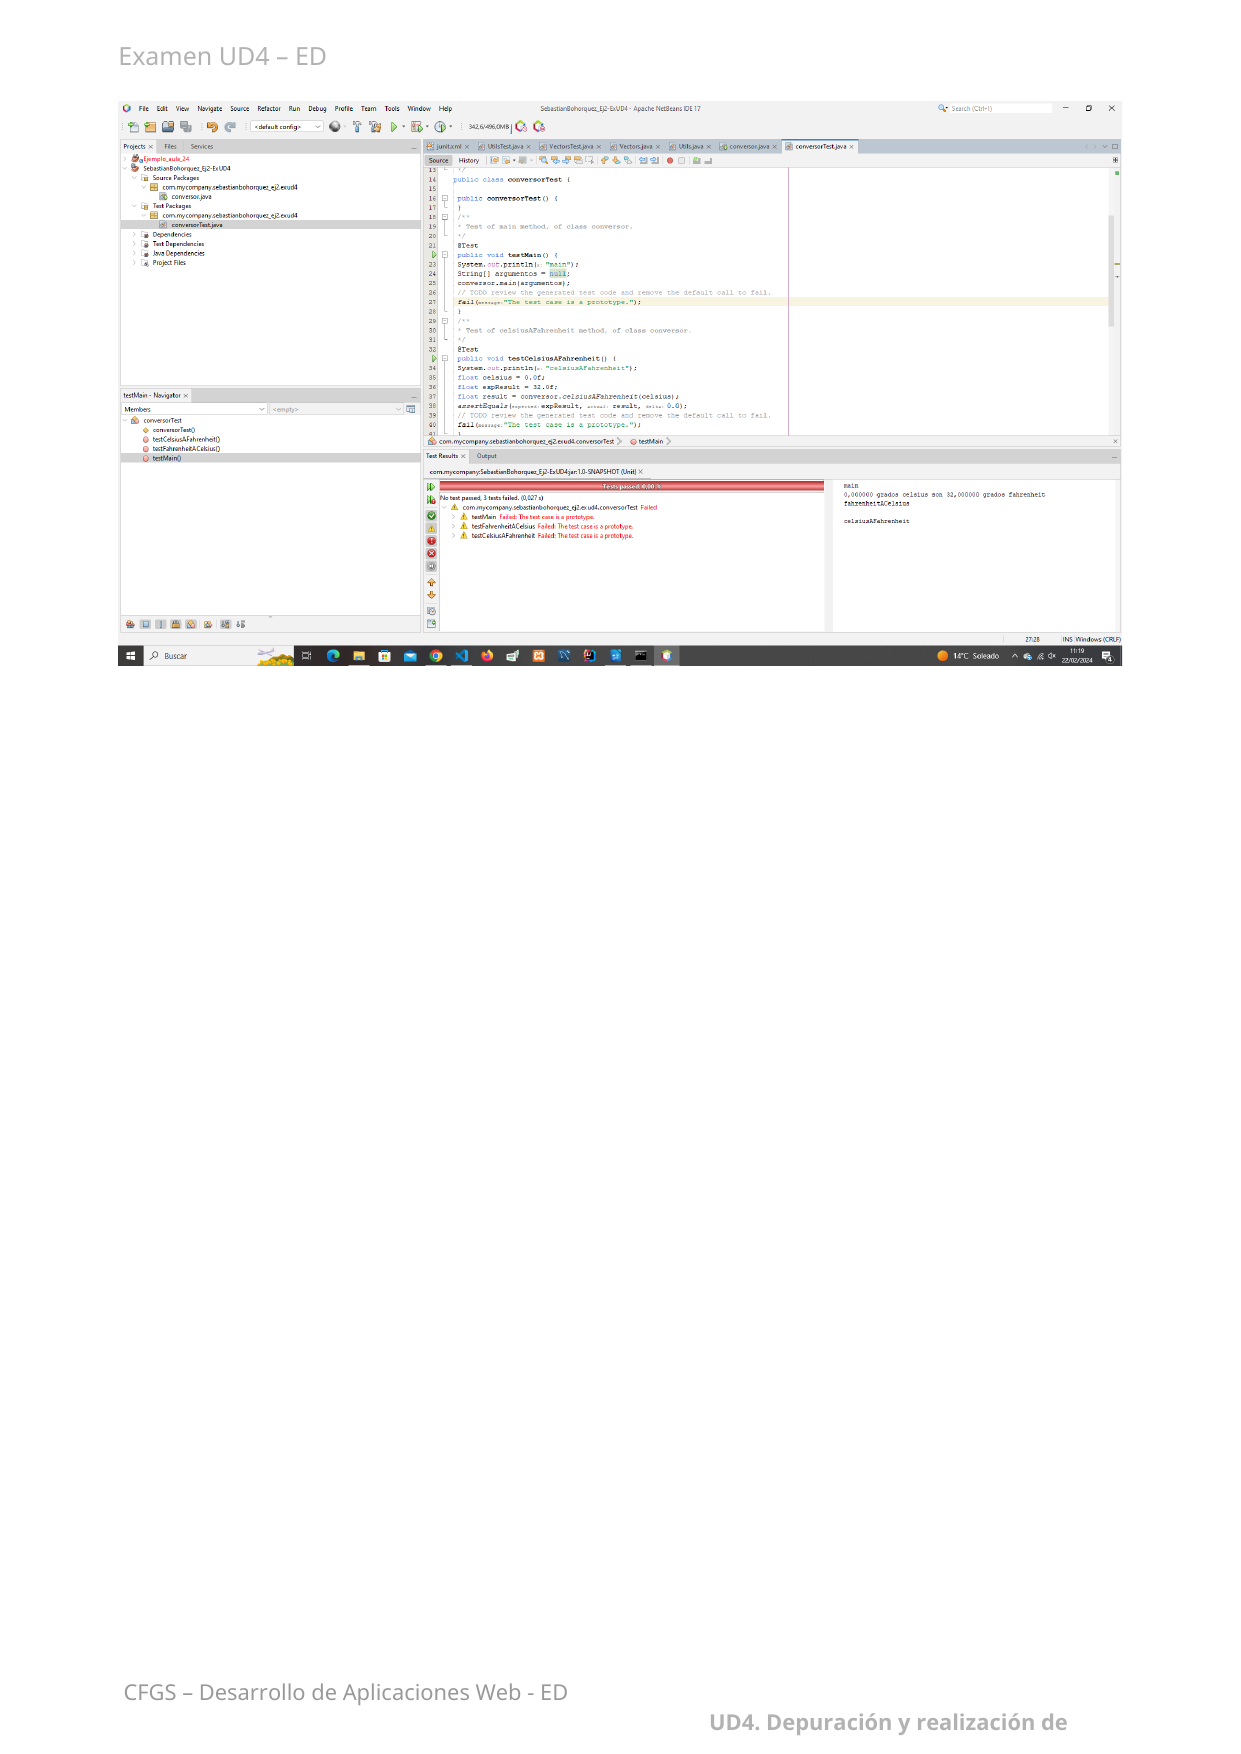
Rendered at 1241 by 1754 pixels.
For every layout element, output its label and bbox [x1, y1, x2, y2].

picture [118, 101, 1123, 666]
